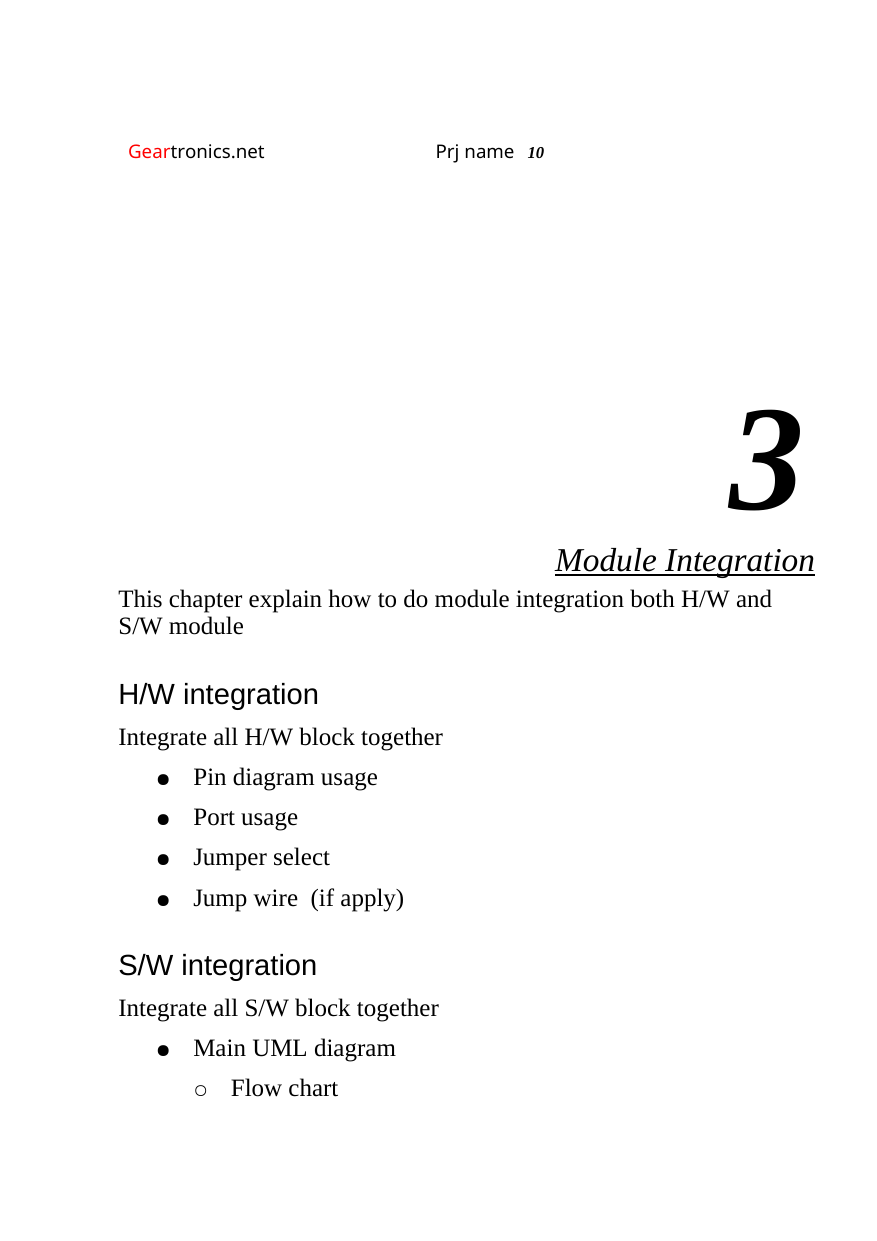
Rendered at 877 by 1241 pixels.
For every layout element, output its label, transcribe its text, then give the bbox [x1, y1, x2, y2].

list Main UML diagram [156, 1034, 818, 1062]
subtitle H/W integration [118, 678, 818, 710]
subtitle S/W integration [118, 949, 818, 981]
text Integrate all S/W block together [118, 994, 818, 1022]
list Port usage [156, 803, 818, 831]
list Flow chart [193, 1074, 818, 1102]
text This chapter explain how to do module integration both H/W and S/W module [118, 585, 818, 640]
list Jumper select [156, 843, 818, 871]
list Jump wire (if apply) [156, 884, 818, 911]
text Integrate all H/W block together [118, 723, 818, 751]
title Module Integration [118, 542, 818, 579]
text 3 [118, 376, 818, 542]
list Pin diagram usage [156, 763, 818, 791]
